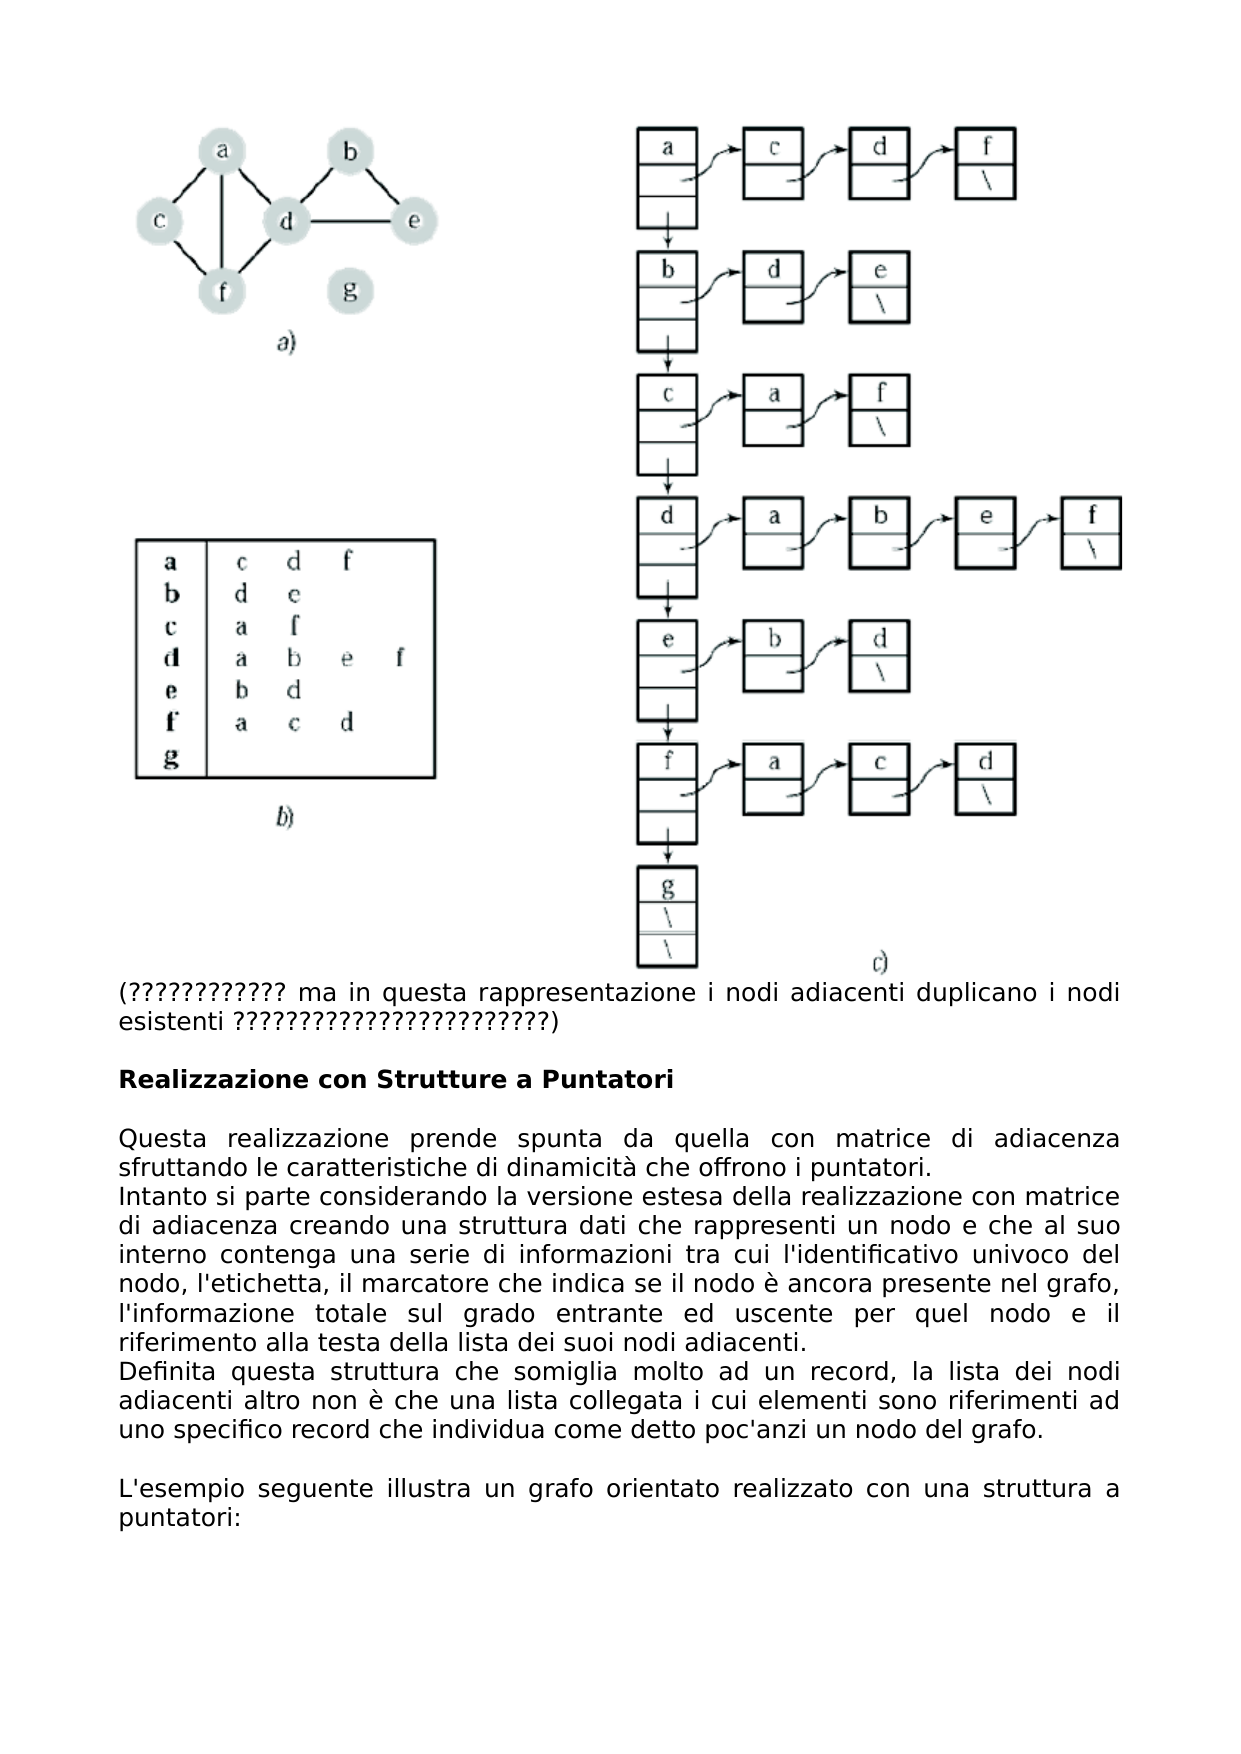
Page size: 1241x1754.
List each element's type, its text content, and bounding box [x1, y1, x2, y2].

text Intanto si parte considerando la versione estesa della realizzazione con matrice di adiacenza creando una struttura dati che rappresenti un nodo e che al suo interno contenga una serie di informazioni tra cui l'identificativo univoco del nodo, l'etichetta, il marcatore che indica se il nodo è ancora presente nel grafo, l'informazione totale sul grado entrante ed uscente per quel nodo e il riferimento alla testa della lista dei suoi nodi adiacenti. [118, 1182, 1122, 1357]
picture [118, 118, 1123, 978]
text Definita questa struttura che somiglia molto ad un record, la lista dei nodi adiacenti altro non è che una lista collegata i cui elementi sono riferimenti ad uno specifico record che individua come detto poc'anzi un nodo del grafo. [118, 1357, 1122, 1445]
text (???????????? ma in questa rappresentazione i nodi adiacenti duplicano i nodi esistenti ????????????????????????) [118, 978, 1122, 1036]
text Realizzazione con Strutture a Puntatori [118, 1066, 1122, 1095]
text Questa realizzazione prende spunta da quella con matrice di adiacenza sfruttando le caratteristiche di dinamicità che offrono i puntatori. [118, 1124, 1122, 1182]
text L'esempio seguente illustra un grafo orientato realizzato con una struttura a puntatori: [118, 1474, 1122, 1532]
